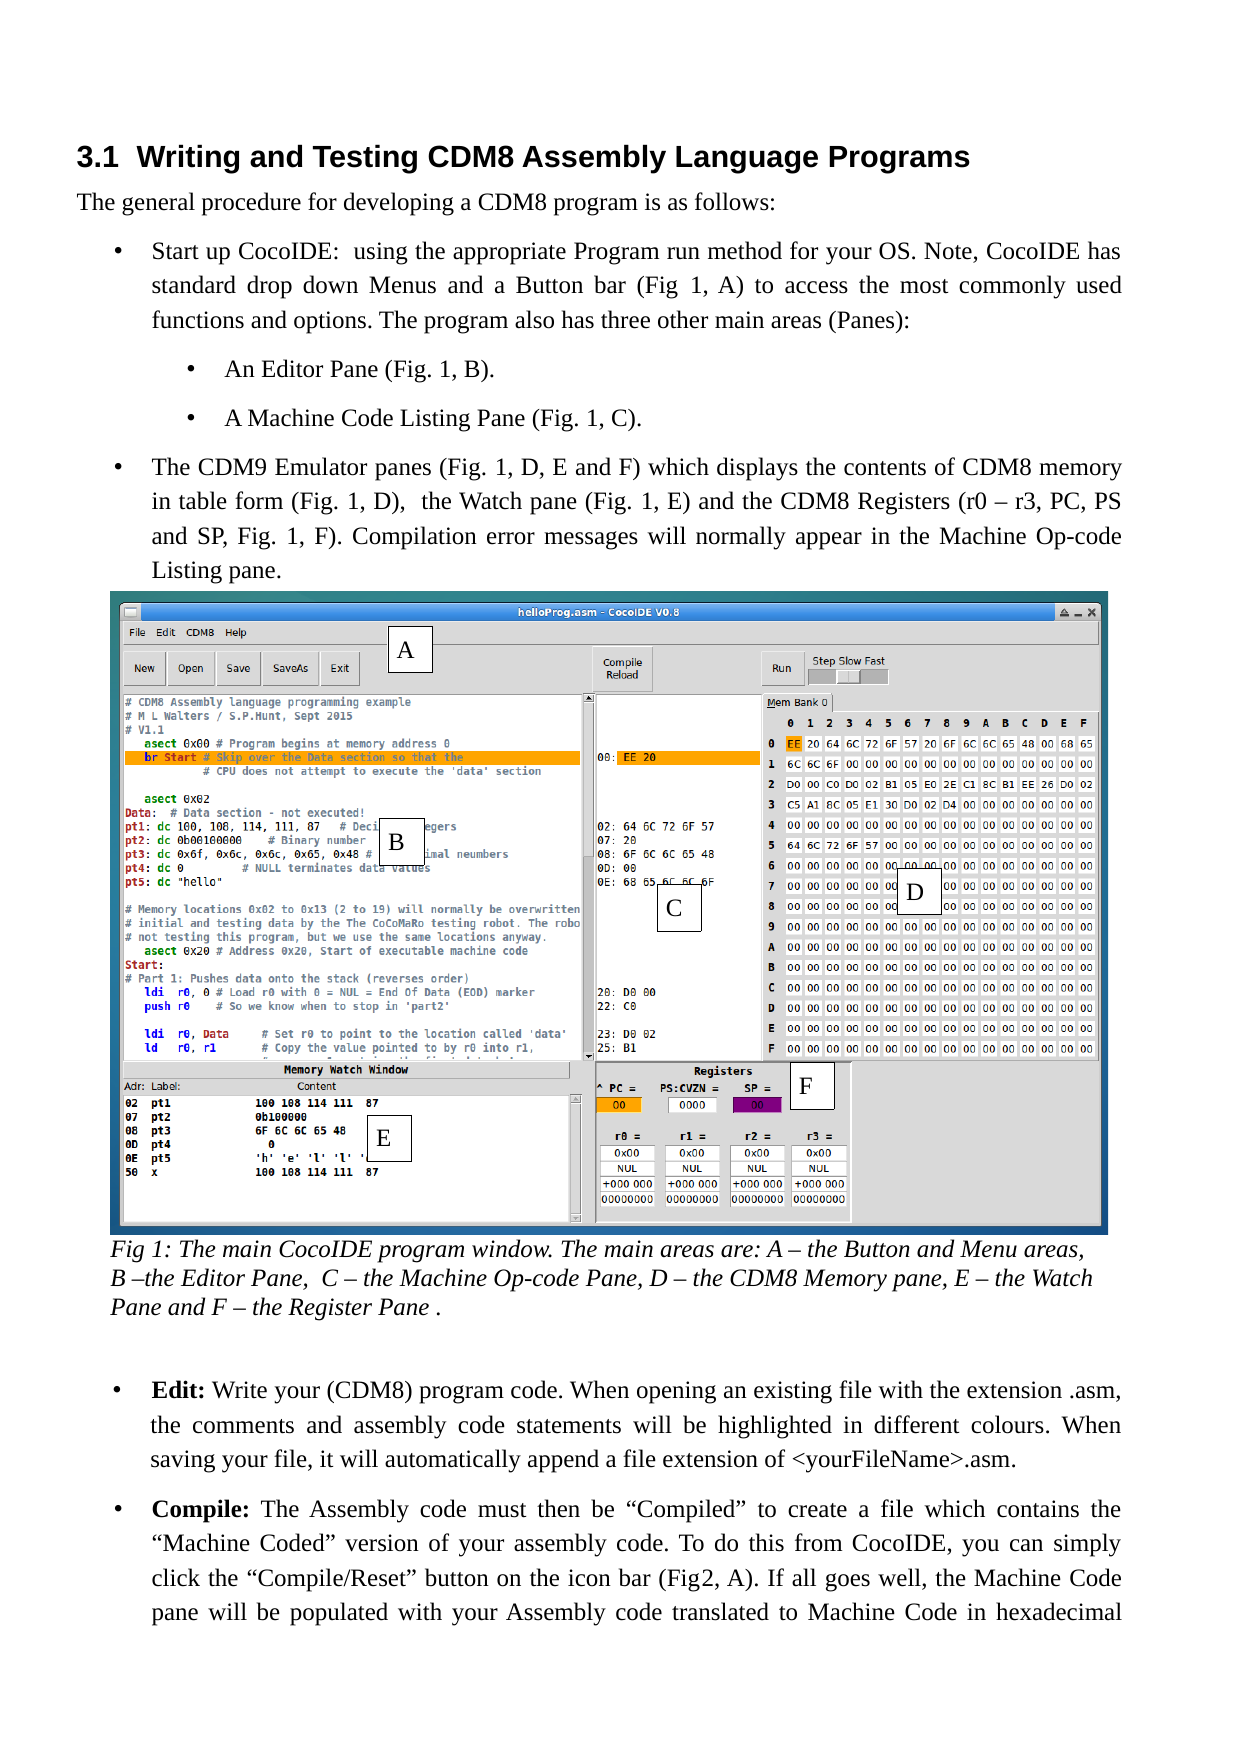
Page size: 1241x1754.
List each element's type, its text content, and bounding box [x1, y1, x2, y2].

subtitle Writing and Testing CDM8 Assembly Language Programs [76, 139, 1123, 174]
list F [799, 1071, 825, 1100]
list Edit: Write your (CDM8) program code. When opening an existing file with the extension .asm, the comments and assembly code statements will be highlighted in different colours. When saving your file, it will automatically append a file extension of <yourFileName>.asm. [113, 1376, 1123, 1473]
list A [396, 635, 423, 663]
list The CDM9 Emulator panes (Fig. 1, D, E and F) which displays the contents of CDM8 memory in table form (Fig. 1, D), the Watch pane (Fig. 1, E) and the CDM8 Registers (r0 – r3, PC, PS and SP, Fig. 1, F). Compilation error messages will normally appear in the Machine Op-code Listing pane. [114, 452, 1123, 584]
list B [388, 827, 415, 856]
picture [110, 591, 1109, 1235]
list Fig 1: The main CocoIDE program window. The main areas are: A – the Button and Menu areas, B –the Editor Pane, C – the Machine Op-code Pane, D – the CDM8 Memory pane, E – the Watch Pane and F – the Register Pane . [110, 1235, 1108, 1321]
list Compile: The Assembly code must then be “Compiled” to create a file which contains the “Machine Coded” version of your assembly code. To do this from CocoIDE, you can simply click the “Compile/Reset” button on the icon bar (Fig2, A). If all goes well, the Machine Code pane will be populated with your Assembly code translated to Machine Code in hexadecimal [114, 1494, 1123, 1626]
text The general procedure for developing a CDM8 program is as follows: [76, 187, 1123, 216]
list An Editor Pane (Fig. 1, B). [187, 354, 1123, 383]
list D [906, 877, 933, 905]
list Start up CocoIDE: using the appropriate Program run method for your OS. Note, CocoIDE has standard drop down Menus and a Button bar (Fig 1, A) to access the most commonly used functions and options. The program also has three other main areas (Panes): [114, 236, 1123, 333]
list A Machine Code Listing Pane (Fig. 1, C). [187, 403, 1123, 432]
list C [666, 893, 692, 922]
list E [376, 1123, 403, 1152]
